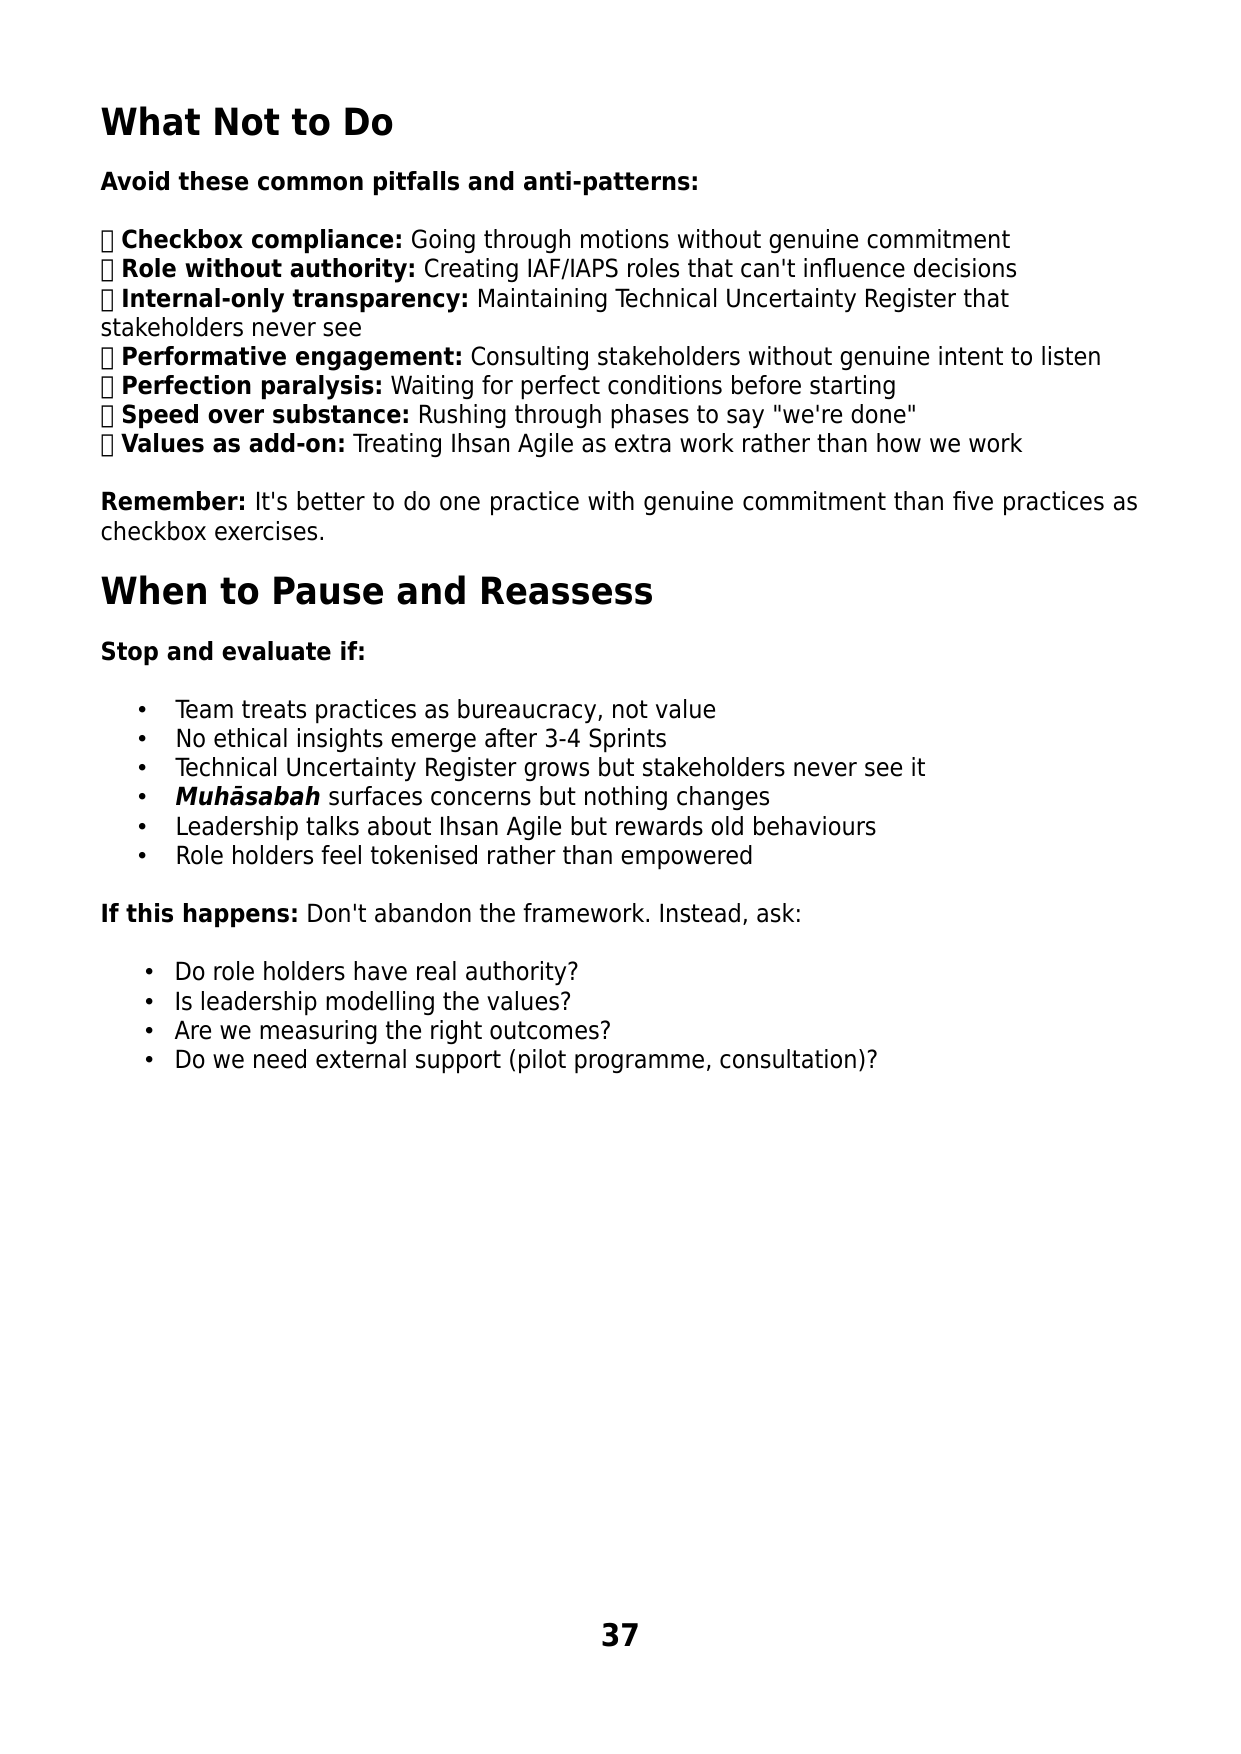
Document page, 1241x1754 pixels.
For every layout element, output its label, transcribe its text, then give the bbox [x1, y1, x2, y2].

text Avoid these common pitfalls and anti-patterns: [100, 168, 1140, 197]
list Technical Uncertainty Register grows but stakeholders never see it [138, 753, 1140, 782]
subtitle What Not to Do [100, 100, 1140, 144]
text ❌ Checkbox compliance: Going through motions without genuine commitment ❌ Role without authority: Creating IAF/IAPS roles that can't influence decisions ❌ Internal-only transparency: Maintaining Technical Uncertainty Register that stakeholders never see ❌ Performative engagement: Consulting stakeholders without genuine intent to listen ❌ Perfection paralysis: Waiting for perfect conditions before starting ❌ Speed over substance: Rushing through phases to say "we're done" ❌ Values as add-on: Treating Ihsan Agile as extra work rather than how we work [100, 226, 1140, 459]
list Muhāsabah surfaces concerns but nothing changes [138, 782, 1140, 812]
text If this happens: Don't abandon the framework. Instead, ask: [100, 899, 1140, 928]
list Do role holders have real authority? [145, 957, 1140, 987]
text Stop and evaluate if: [100, 637, 1140, 666]
list Are we measuring the right outcomes? [145, 1016, 1140, 1045]
text Remember: It's better to do one practice with genuine commitment than five practices as checkbox exercises. [100, 488, 1140, 546]
list Team treats practices as bureaucracy, not value [138, 695, 1140, 724]
list Is leadership modelling the values? [145, 987, 1140, 1016]
list Do we need external support (pilot programme, consultation)? [145, 1045, 1140, 1074]
list No ethical insights emerge after 3-4 Sprints [138, 724, 1140, 753]
list Role holders feel tokenised rather than empowered [138, 841, 1140, 870]
list Leadership talks about Ihsan Agile but rewards old behaviours [138, 812, 1140, 841]
subtitle When to Pause and Reassess [100, 569, 1140, 613]
